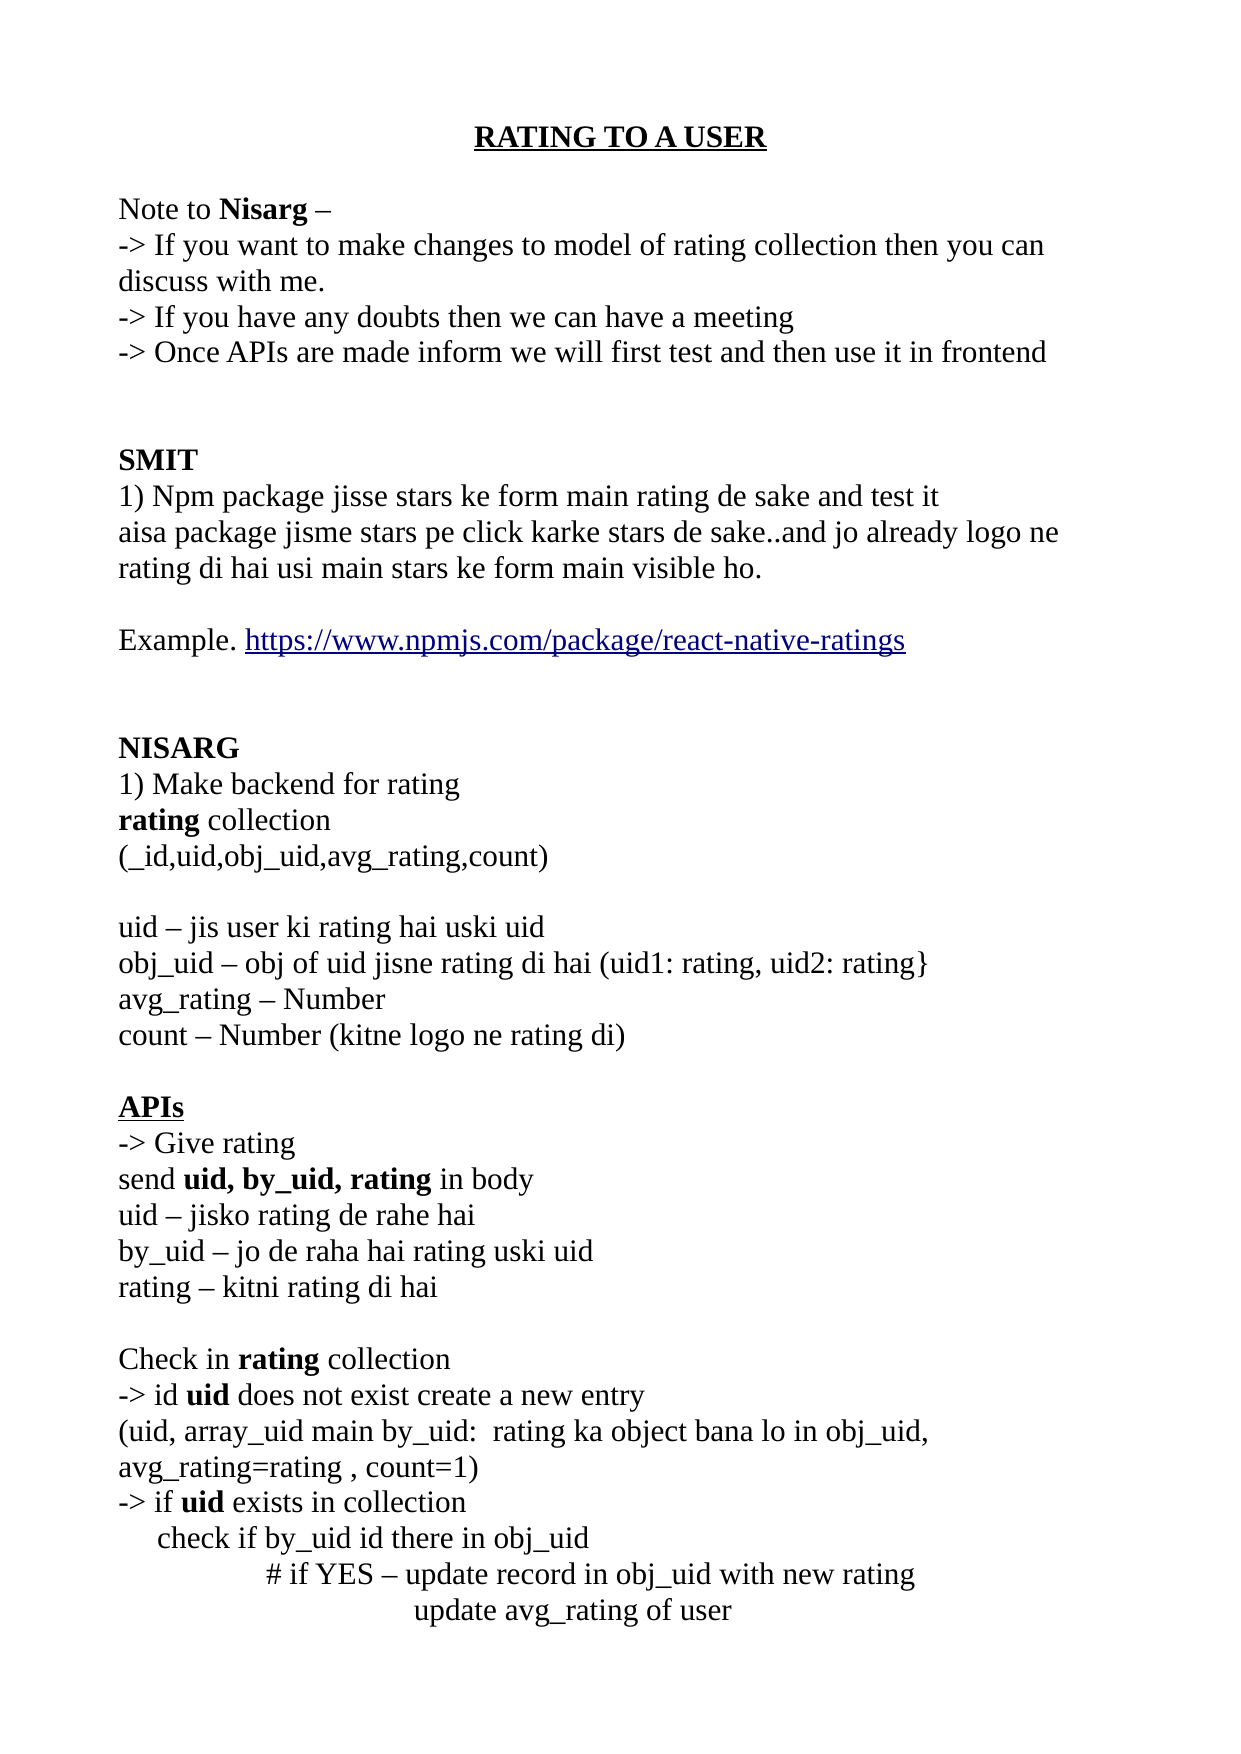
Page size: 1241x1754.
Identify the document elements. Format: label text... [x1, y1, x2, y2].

text uid – jis user ki rating hai uski uid [118, 909, 1122, 945]
text 1) Make backend for rating [118, 765, 1122, 801]
text (uid, array_uid main by_uid: rating ka object bana lo in obj_uid, avg_rating=rating , count=1) [118, 1412, 1122, 1484]
text NISARG [118, 729, 1122, 765]
text Check in rating collection [118, 1340, 1122, 1376]
text check if by_uid id there in obj_uid [118, 1520, 1122, 1556]
text obj_uid – obj of uid jisne rating di hai (uid1: rating, uid2: rating} [118, 945, 1122, 981]
text 1) Npm package jisse stars ke form main rating de sake and test it [118, 477, 1122, 513]
text -> id uid does not exist create a new entry [118, 1376, 1122, 1412]
text rating – kitni rating di hai [118, 1268, 1122, 1304]
text # if YES – update record in obj_uid with new rating [118, 1556, 1122, 1592]
text by_uid – jo de raha hai rating uski uid [118, 1232, 1122, 1268]
text aisa package jisme stars pe click karke stars de sake..and jo already logo ne rating di hai usi main stars ke form main visible ho. [118, 513, 1122, 585]
text update avg_rating of user [118, 1592, 1122, 1627]
text -> Once APIs are made inform we will first test and then use it in frontend [118, 334, 1122, 370]
text SMIT [118, 442, 1122, 477]
text send uid, by_uid, rating in body [118, 1160, 1122, 1196]
text uid – jisko rating de rahe hai [118, 1196, 1122, 1232]
text avg_rating – Number [118, 981, 1122, 1017]
text -> If you have any doubts then we can have a meeting [118, 298, 1122, 334]
text APIs [118, 1088, 1122, 1124]
text -> if uid exists in collection [118, 1484, 1122, 1520]
text count – Number (kitne logo ne rating di) [118, 1017, 1122, 1052]
text Example. https://www.npmjs.com/package/react-native-ratings [118, 621, 1122, 657]
text -> Give rating [118, 1124, 1122, 1160]
text Note to Nisarg – [118, 190, 1122, 226]
text (_id,uid,obj_uid,avg_rating,count) [118, 837, 1122, 873]
text rating collection [118, 801, 1122, 837]
text RATING TO A USER [118, 118, 1122, 154]
text -> If you want to make changes to model of rating collection then you can discuss with me. [118, 226, 1122, 298]
